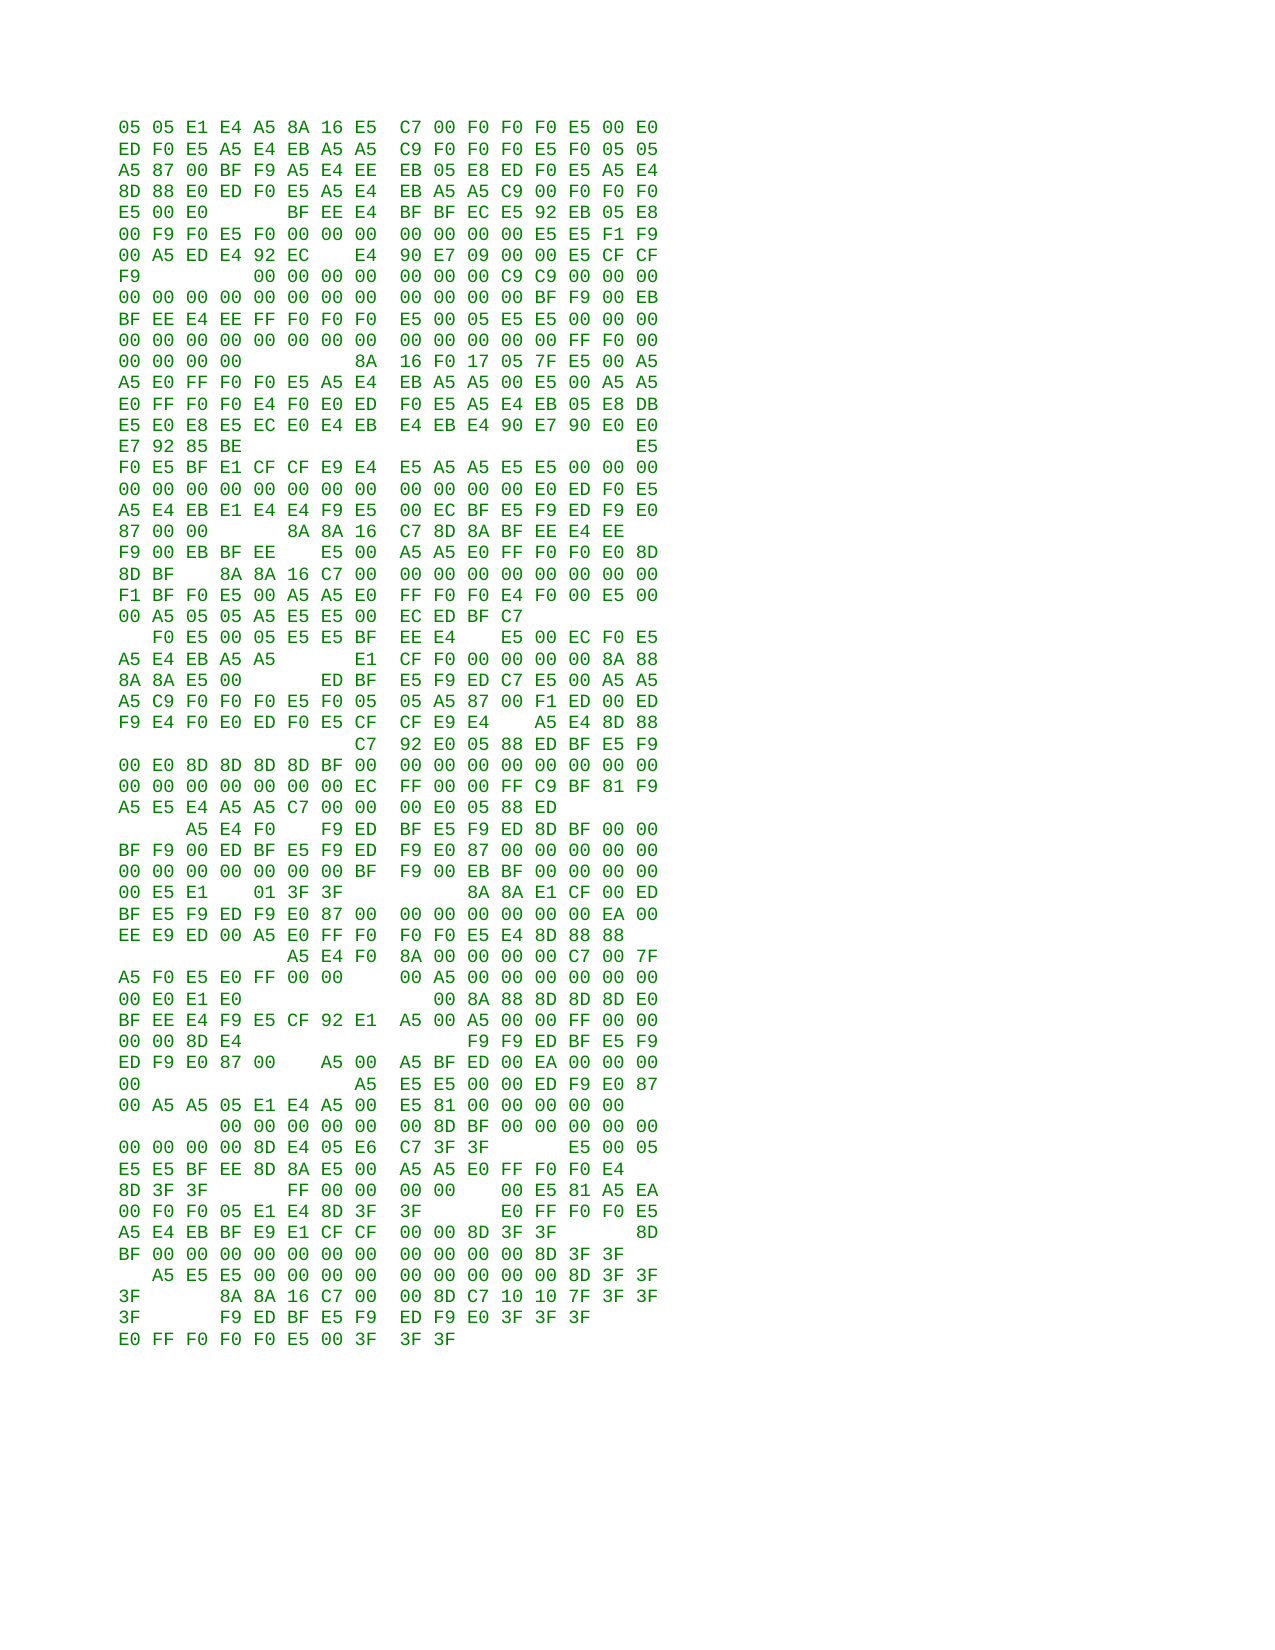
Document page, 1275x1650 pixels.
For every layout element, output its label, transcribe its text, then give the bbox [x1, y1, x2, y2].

text F1 BF F0 E5 00 A5 A5 E0 FF F0 F0 E4 F0 00 E5 00 [118, 586, 1157, 607]
text 19 72 A5 E4 F0 8A F9 ED BF E5 F9 ED 8D BF 00 00 [118, 819, 1157, 841]
text 00 00 00 00 00 00 00 00 00 00 00 00 E0 ED F0 E5 [118, 479, 1157, 501]
text 00 E0 E1 E0 C9 3F 3F 30 5C 00 8A 88 8D 8D 8D E0 [118, 989, 1157, 1011]
text 00 A5 ED E4 92 EC 4A E4 90 E7 09 00 00 E5 CF CF [118, 246, 1157, 267]
text E5 E0 E8 E5 EC E0 E4 EB E4 EB E4 90 E7 90 E0 E0 [118, 416, 1157, 437]
text 8D 88 E0 ED F0 E5 A5 E4 EB A5 A5 C9 00 F0 F0 F0 [118, 182, 1157, 203]
text BF EE E4 F9 E5 CF 92 E1 A5 00 A5 00 00 FF 00 00 [118, 1011, 1157, 1032]
text 8D BF 8A 8A 8A 16 C7 00 00 00 00 00 00 00 00 00 [118, 564, 1157, 586]
text A5 F0 E5 E0 FF 00 00 A5 00 A5 00 00 00 00 00 00 [118, 968, 1157, 989]
text 00 00 00 00 00 00 00 00 00 00 00 00 BF F9 00 EB [118, 288, 1157, 309]
text A5 E0 FF F0 F0 E5 A5 E4 EB A5 A5 00 E5 00 A5 A5 [118, 373, 1157, 394]
text 05 05 E1 E4 A5 8A 16 E5 C7 00 F0 F0 F0 E5 00 E0 [118, 118, 1157, 139]
text ED F0 E5 A5 E4 EB A5 A5 C9 F0 F0 F0 E5 F0 05 05 [118, 139, 1157, 161]
text 00 A5 A5 05 E1 E4 A5 00 E5 81 00 00 00 00 00 3F [118, 1096, 1157, 1117]
text 87 87 3F 3F 3F 08 45 87 87 87 87 C7 [118, 1351, 1157, 1372]
text A5 C9 F0 F0 F0 E5 F0 05 05 A5 87 00 F1 ED 00 ED [118, 692, 1157, 713]
text F9 00 EB BF EE C7 E5 00 A5 A5 E0 FF F0 F0 E0 8D [118, 543, 1157, 564]
text A5 E4 EB BF E9 E1 CF CF 00 00 8D 3F 3F 3E 4E 8D [118, 1223, 1157, 1244]
text 00 E0 8D 8D 8D 8D BF 00 00 00 00 00 00 00 00 00 [118, 756, 1157, 777]
text E7 92 85 BE 47 8D 8A 88 C5 88 C7 8A 03 3F 0C E5 [118, 437, 1157, 458]
text A5 E4 EB A5 A5 8A 8A E1 CF F0 00 00 00 00 8A 88 [118, 649, 1157, 671]
text E5 00 E0 8D 8D BF EE E4 BF BF EC E5 92 EB 05 E8 [118, 203, 1157, 224]
text F0 E5 BF E1 CF CF E9 E4 E5 A5 A5 E5 E5 00 00 00 [118, 458, 1157, 479]
text 8D 3F 3F 3A 52 FF 00 00 00 00 8A 00 E5 81 A5 EA [118, 1181, 1157, 1202]
text A5 E4 EB E1 E4 E4 F9 E5 00 EC BF E5 F9 ED F9 E0 [118, 501, 1157, 522]
text 00 00 00 00 00 00 00 00 00 00 00 00 00 FF F0 00 [118, 331, 1157, 352]
text 3F 36 56 00 00 00 00 00 00 8D BF 00 00 00 00 00 [118, 1117, 1157, 1138]
text 4D A5 E5 E5 00 00 00 00 00 00 00 00 00 8D 3F 3F [118, 1266, 1157, 1287]
text F9 04 3F 03 00 00 00 00 00 00 00 C9 C9 00 00 00 [118, 267, 1157, 288]
text 00 C7 8D 3F 3F 34 58 A5 E5 E5 00 00 ED F9 E0 87 [118, 1074, 1157, 1096]
text 00 A5 05 05 A5 E5 E5 00 EC ED BF C7 88 03 3F 31 [118, 607, 1157, 628]
text 8A 8A E5 00 8D 88 ED BF E5 F9 ED C7 E5 00 A5 A5 [118, 671, 1157, 692]
text 00 F0 F0 05 E1 E4 8D 3F 3F 3C 50 E0 FF F0 F0 E5 [118, 1202, 1157, 1223]
text A5 87 00 BF F9 A5 E4 EE EB 05 E8 ED F0 E5 A5 E4 [118, 161, 1157, 182]
text 00 F9 F0 E5 F0 00 00 00 00 00 00 00 E5 E5 F1 F9 [118, 224, 1157, 246]
text 87 3F 3F 2C 60 A5 E4 F0 8A 00 00 00 00 C7 00 7F [118, 947, 1157, 968]
text EE E9 ED 00 A5 E0 FF F0 F0 F0 E5 E4 8D 88 88 87 [118, 926, 1157, 947]
text BF 00 00 00 00 00 00 00 00 00 00 00 8D 3F 3F 3F [118, 1244, 1157, 1266]
text 00 00 00 00 7F 8A 8A 8A 16 F0 17 05 7F E5 00 A5 [118, 352, 1157, 373]
text 00 00 00 00 8D E4 05 E6 C7 3F 3F 38 54 E5 00 05 [118, 1138, 1157, 1159]
text BF E5 F9 ED F9 E0 87 00 00 00 00 00 00 00 EA 00 [118, 904, 1157, 926]
text 00 00 00 00 00 00 00 BF F9 00 EB BF 00 00 00 00 [118, 862, 1157, 883]
text 88 C7 02 3F 3F 14 77 C7 92 E0 05 88 ED BF E5 F9 [118, 734, 1157, 756]
text BF EE E4 EE FF F0 F0 F0 E5 00 05 E5 E5 00 00 00 [118, 309, 1157, 331]
text 3F 02 4B 8A 8A 16 C7 00 00 8D C7 10 10 7F 3F 3F [118, 1287, 1157, 1308]
text E0 FF F0 F0 F0 E5 00 3F 3F 3F 07 46 87 87 87 87 [118, 1329, 1157, 1351]
text ED F9 E0 87 00 A5 A5 00 A5 BF ED 00 EA 00 00 00 [118, 1053, 1157, 1074]
text E0 FF F0 F0 E4 F0 E0 ED F0 E5 A5 E4 EB 05 E8 DB [118, 394, 1157, 416]
text BF F9 00 ED BF E5 F9 ED F9 E0 87 00 00 00 00 00 [118, 841, 1157, 862]
text A5 E5 E4 A5 A5 C7 00 00 00 E0 05 88 ED 01 3F 3F [118, 798, 1157, 819]
text 00 00 8D E4 C7 3F 3F 32 5A 8A F9 F9 ED BF E5 F9 [118, 1032, 1157, 1053]
text 00 E5 E1 87 01 3F 3F 24 68 C7 8A 8A E1 CF 00 ED [118, 883, 1157, 904]
text 87 00 00 8A 88 8A 8A 16 C7 8D 8A BF EE E4 EE 7D [118, 522, 1157, 543]
text 00 00 00 00 00 00 00 EC FF 00 00 FF C9 BF 81 F9 [118, 777, 1157, 798]
text 3F 05 48 F9 ED BF E5 F9 ED F9 E0 3F 3F 3F 06 47 [118, 1308, 1157, 1329]
text 49 F0 E5 00 05 E5 E5 BF EE E4 0A E5 00 EC F0 E5 [118, 628, 1157, 649]
text E5 E5 BF EE 8D 8A E5 00 A5 A5 E0 FF F0 F0 E4 8D [118, 1159, 1157, 1181]
text F9 E4 F0 E0 ED F0 E5 CF CF E9 E4 46 A5 E4 8D 88 [118, 713, 1157, 734]
